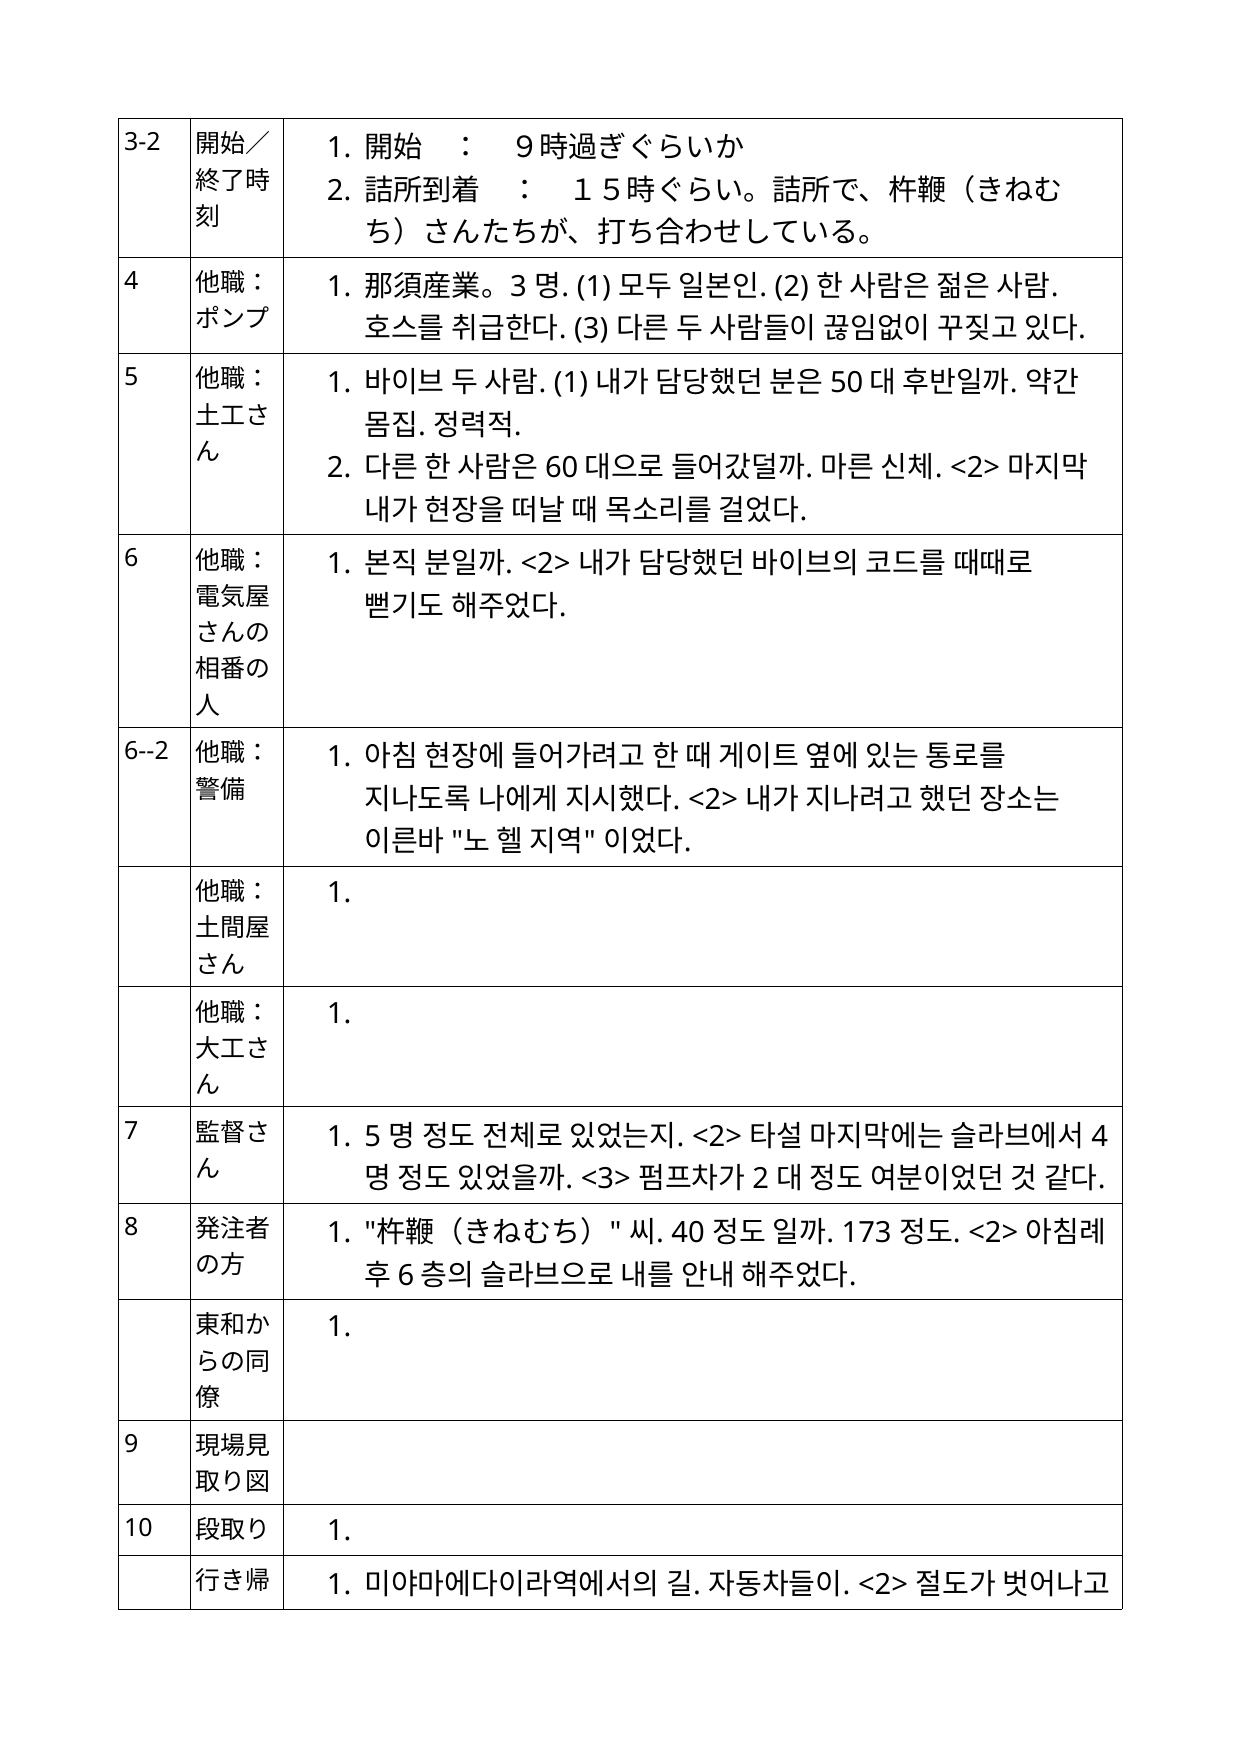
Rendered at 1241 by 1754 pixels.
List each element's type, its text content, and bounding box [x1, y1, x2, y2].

table_cell 바이브 두 사람. (1) 내가 담당했던 분은 50대 후반일까. 약간 몸집. 정력적. 다른 한 사람은 60대으로 들어갔덜까. 마른 신체. <2> 마지막 내가 현장을 떠날 때 목소리를 걸었다. [284, 354, 1122, 534]
table_cell 段取り [191, 1505, 283, 1555]
table_cell [119, 867, 190, 986]
table_cell 5 명 정도 전체로 있었는지. <2> 타설 마지막에는 슬라브에서 4 명 정도 있었을까. <3> 펌프차가 2 대 정도 여분이었던 것 같다. [284, 1107, 1122, 1203]
table_cell 아침 현장에 들어가려고 한 때 게이트 옆에 있는 통로를 지나도록 나에게 지시했다. <2> 내가 지나려고 했던 장소는 이른바 "노 헬 지역" 이었다. [284, 728, 1122, 866]
table_cell 開始／終了時刻 [191, 119, 283, 257]
table_cell 開始 ： ９時過ぎぐらいか 詰所到着 ： １５時ぐらい。詰所で、杵鞭（きねむち）さんたちが、打ち合わせしている。 [284, 119, 1122, 257]
table_cell 他職：土間屋さん [191, 867, 283, 986]
table_cell 他職：電気屋さんの相番の人 [191, 535, 283, 727]
table_cell 監督さん [191, 1107, 283, 1203]
table_cell [284, 1300, 1122, 1419]
table_cell 他職：土工さん [191, 354, 283, 534]
table_cell 他職：警備 [191, 728, 283, 866]
table_cell 他職：大工さん [191, 987, 283, 1106]
table_cell 6 [119, 535, 190, 727]
table_cell 7 [119, 1107, 190, 1203]
table_cell 行き帰 [191, 1556, 283, 1609]
table_cell [119, 1300, 190, 1419]
table_cell [119, 1556, 190, 1609]
table_cell 9 [119, 1421, 190, 1503]
table_cell 4 [119, 258, 190, 353]
table_cell 那須産業。3 명. (1) 모두 일본인. (2) 한 사람은 젊은 사람. 호스를 취급한다. (3) 다른 두 사람들이 끊임없이 꾸짖고 있다. [284, 258, 1122, 353]
table_cell [284, 867, 1122, 986]
table_cell [119, 987, 190, 1106]
table_cell 東和からの同僚 [191, 1300, 283, 1419]
table_cell 본직 분일까. <2> 내가 담당했던 바이브의 코드를 때때로 뻗기도 해주었다. [284, 535, 1122, 727]
table_cell [284, 987, 1122, 1106]
table_cell 3-2 [119, 119, 190, 257]
table_cell "杵鞭（きねむち）" 씨. 40 정도 일까. 173 정도. <2> 아침례 후 6층의 슬라브으로 내를 안내 해주었다. [284, 1204, 1122, 1299]
table_cell [284, 1505, 1122, 1555]
table_cell 6--2 [119, 728, 190, 866]
table_cell 미야마에다이라역에서의 길. 자동차들이. <2> 절도가 벗어나고 [284, 1556, 1122, 1609]
table_cell 他職：ポンプ [191, 258, 283, 353]
table_cell [284, 1421, 1122, 1503]
table_cell 現場見取り図 [191, 1421, 283, 1503]
table_cell 発注者の方 [191, 1204, 283, 1299]
table_cell 5 [119, 354, 190, 534]
table_cell 8 [119, 1204, 190, 1299]
table_cell 10 [119, 1505, 190, 1555]
